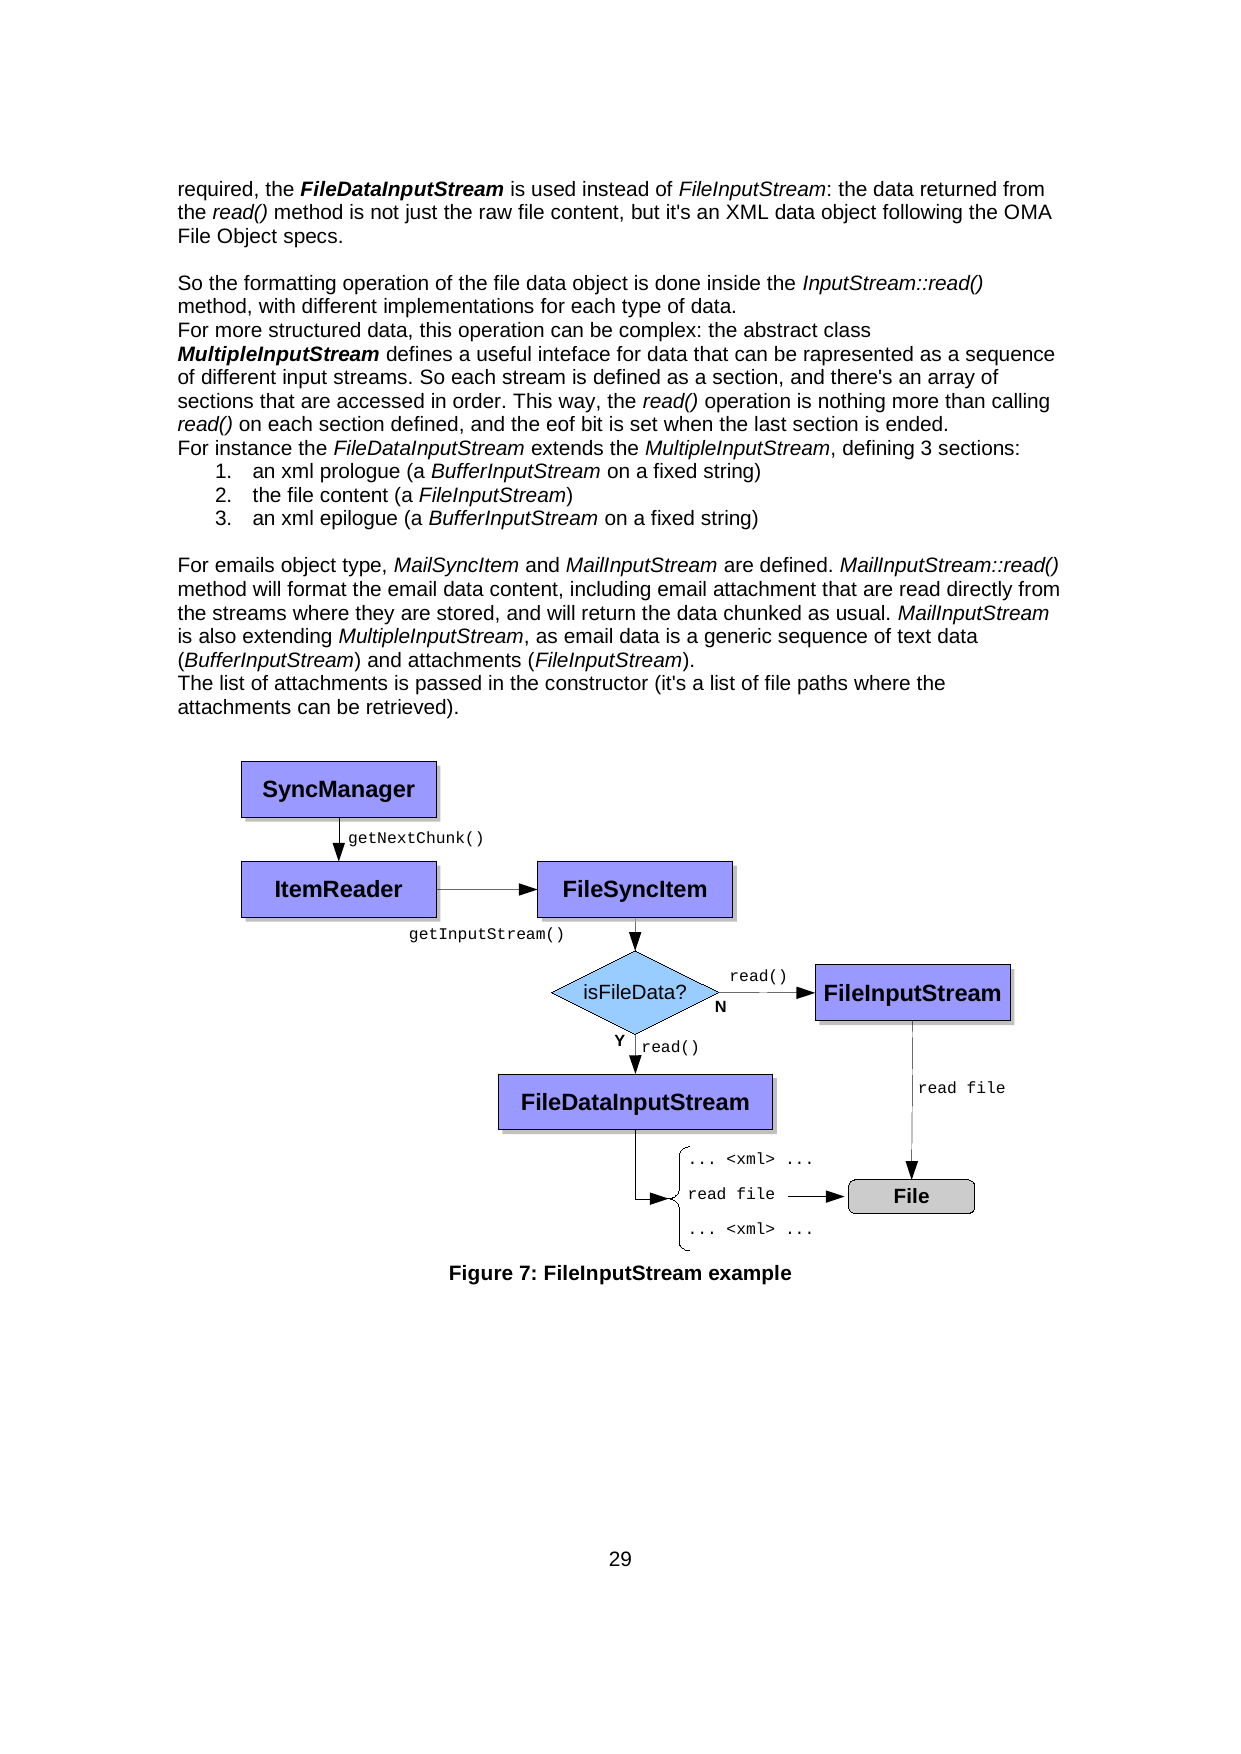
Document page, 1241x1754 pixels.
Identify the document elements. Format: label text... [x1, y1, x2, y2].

text So the formatting operation of the file data object is done inside the InputStream::read() method, with different implementations for each type of data. [177, 271, 1063, 318]
text For emails object type, MailSyncItem and MailInputStream are defined. MailInputStream::read() method will format the email data content, including email attachment that are read directly from the streams where they are stored, and will return the data chunked as usual. MailInputStream is also extending MultipleInputStream, as email data is a generic sequence of text data (BufferInputStream) and attachments (FileInputStream). [177, 554, 1063, 672]
list an xml prologue (a BufferInputStream on a fixed string) [215, 460, 1063, 483]
text required, the FileDataInputStream is used instead of FileInputStream: the data returned from the read() method is not just the raw file content, but it's an XML data object following the OMA File Object specs. [177, 177, 1063, 248]
text For more structured data, this operation can be complex: the abstract class MultipleInputStream defines a useful inteface for data that can be rapresented as a sequence of different input streams. So each stream is defined as a section, and there's an array of sections that are accessed in order. This way, the read() operation is nothing more than calling read() on each section defined, and the eof bit is set when the last section is ended. [177, 318, 1063, 436]
list the file content (a FileInputStream) [215, 483, 1063, 507]
list an xml epilogue (a BufferInputStream on a fixed string) [215, 507, 1063, 530]
text Figure 7: FileInputStream example [224, 754, 1016, 1284]
text For instance the FileDataInputStream extends the MultipleInputStream, defining 3 sections: [177, 436, 1063, 460]
text The list of attachments is passed in the constructor (it's a list of file paths where the attachments can be retrieved). [177, 672, 1063, 719]
